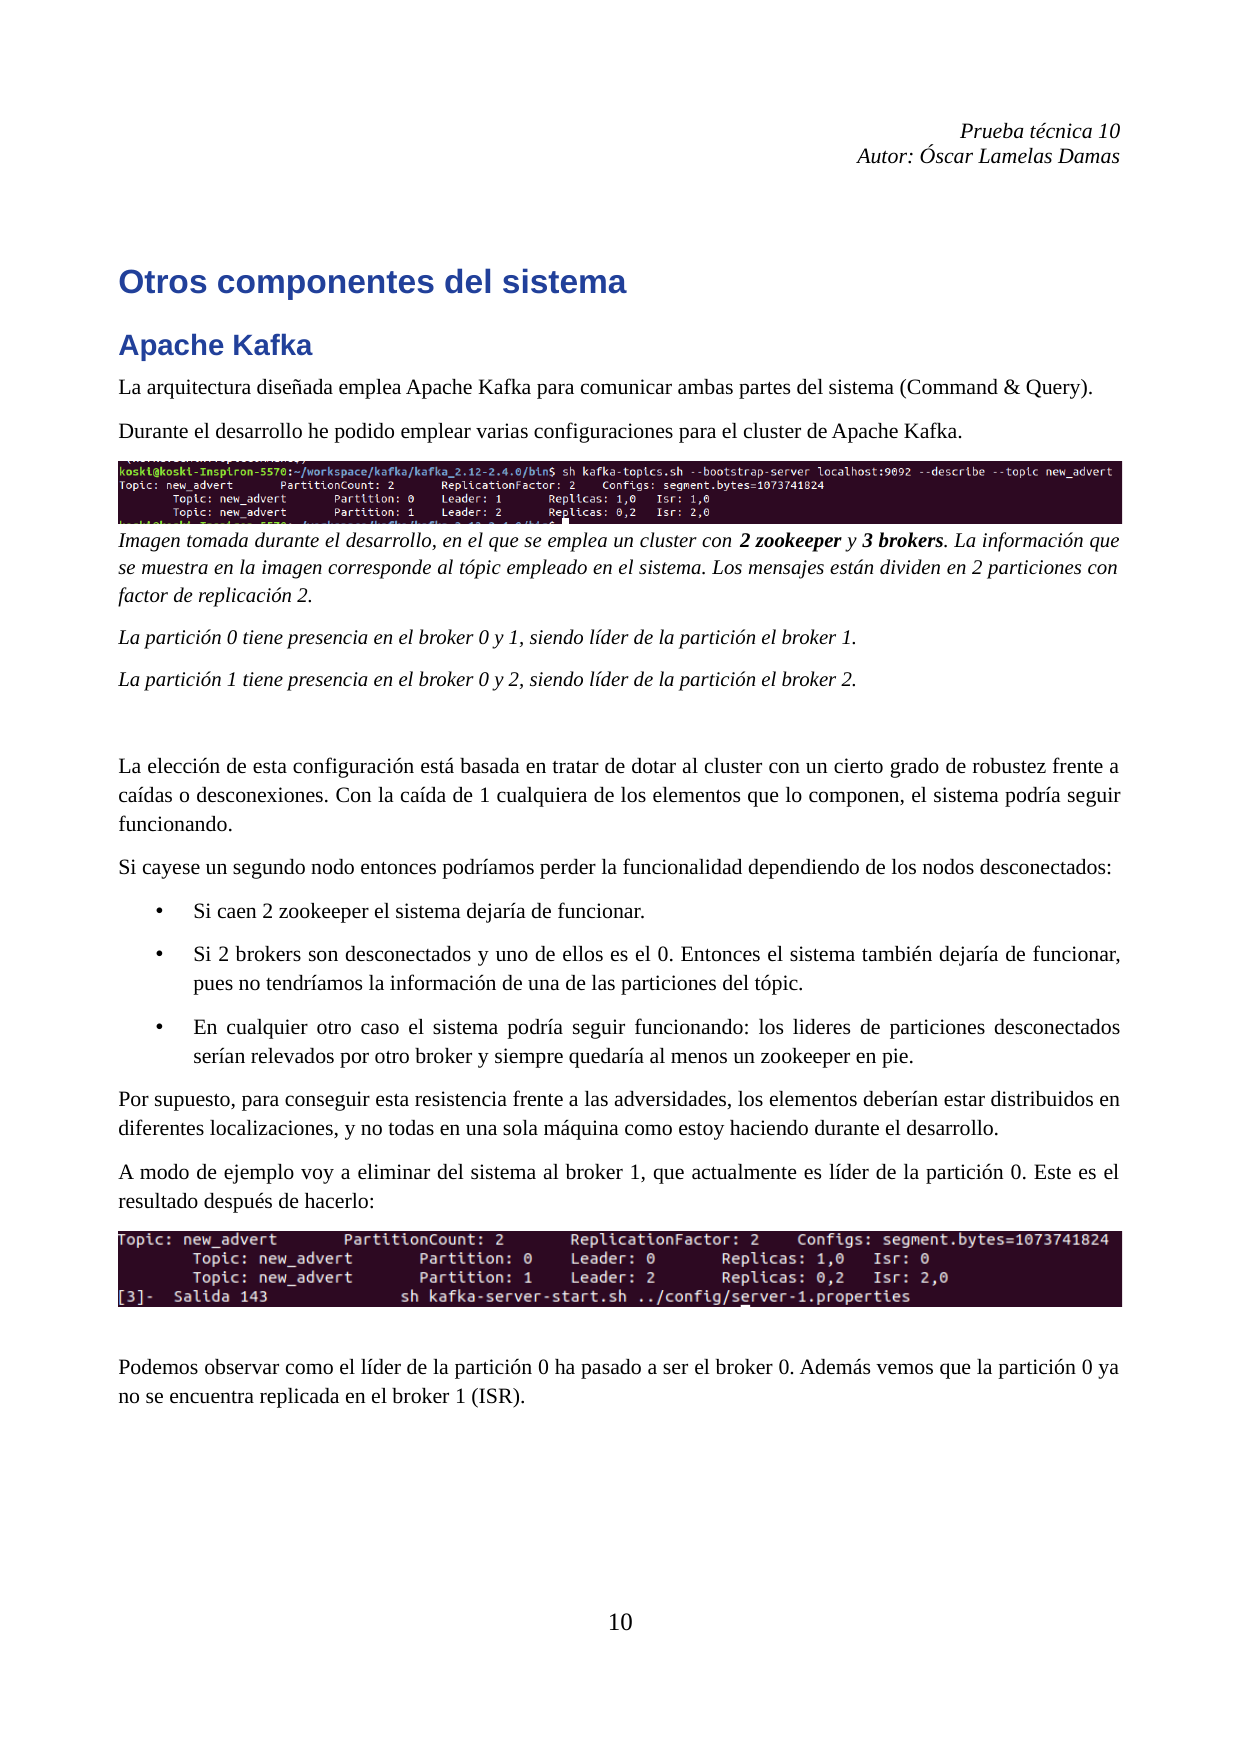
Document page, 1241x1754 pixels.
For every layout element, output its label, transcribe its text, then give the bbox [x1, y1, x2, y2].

text La partición 0 tiene presencia en el broker 0 y 1, siendo líder de la partición el broker 1. [118, 625, 1122, 649]
picture [118, 1231, 1123, 1307]
text Durante el desarrollo he podido emplear varias configuraciones para el cluster de Apache Kafka. [118, 418, 1122, 443]
subtitle Otros componentes del sistema [118, 262, 1122, 301]
text Si cayese un segundo nodo entonces podríamos perder la funcionalidad dependiendo de los nodos desconectados: [118, 854, 1122, 879]
text Imagen tomada durante el desarrollo, en el que se emplea un cluster con 2 zookeeper y 3 brokers. La información que se muestra en la imagen corresponde al tópic empleado en el sistema. Los mensajes están dividen en 2 particiones con factor de replicación 2. [118, 524, 1122, 607]
list Si caen 2 zookeeper el sistema dejaría de funcionar. [156, 898, 1122, 923]
text La arquitectura diseñada emplea Apache Kafka para comunicar ambas partes del sistema (Command & Query). [118, 374, 1122, 399]
text La elección de esta configuración está basada en tratar de dotar al cluster con un cierto grado de robustez frente a caídas o desconexiones. Con la caída de 1 cualquiera de los elementos que lo componen, el sistema podría seguir funcionando. [118, 753, 1122, 836]
text Por supuesto, para conseguir esta resistencia frente a las adversidades, los elementos deberían estar distribuidos en diferentes localizaciones, y no todas en una sola máquina como estoy haciendo durante el desarrollo. [118, 1086, 1122, 1141]
text A modo de ejemplo voy a eliminar del sistema al broker 1, que actualmente es líder de la partición 0. Este es el resultado después de hacerlo: [118, 1159, 1122, 1213]
text Podemos observar como el líder de la partición 0 ha pasado a ser el broker 0. Además vemos que la partición 0 ya no se encuentra replicada en el broker 1 (ISR). [118, 1354, 1122, 1408]
text La partición 1 tiene presencia en el broker 0 y 2, siendo líder de la partición el broker 2. [118, 667, 1122, 691]
list En cualquier otro caso el sistema podría seguir funcionando: los lideres de particiones desconectados serían relevados por otro broker y siempre quedaría al menos un zookeeper en pie. [156, 1014, 1122, 1068]
list Si 2 brokers son desconectados y uno de ellos es el 0. Entonces el sistema también dejaría de funcionar, pues no tendríamos la información de una de las particiones del tópic. [156, 941, 1122, 996]
subtitle Apache Kafka [118, 328, 1122, 362]
picture [118, 461, 1123, 524]
